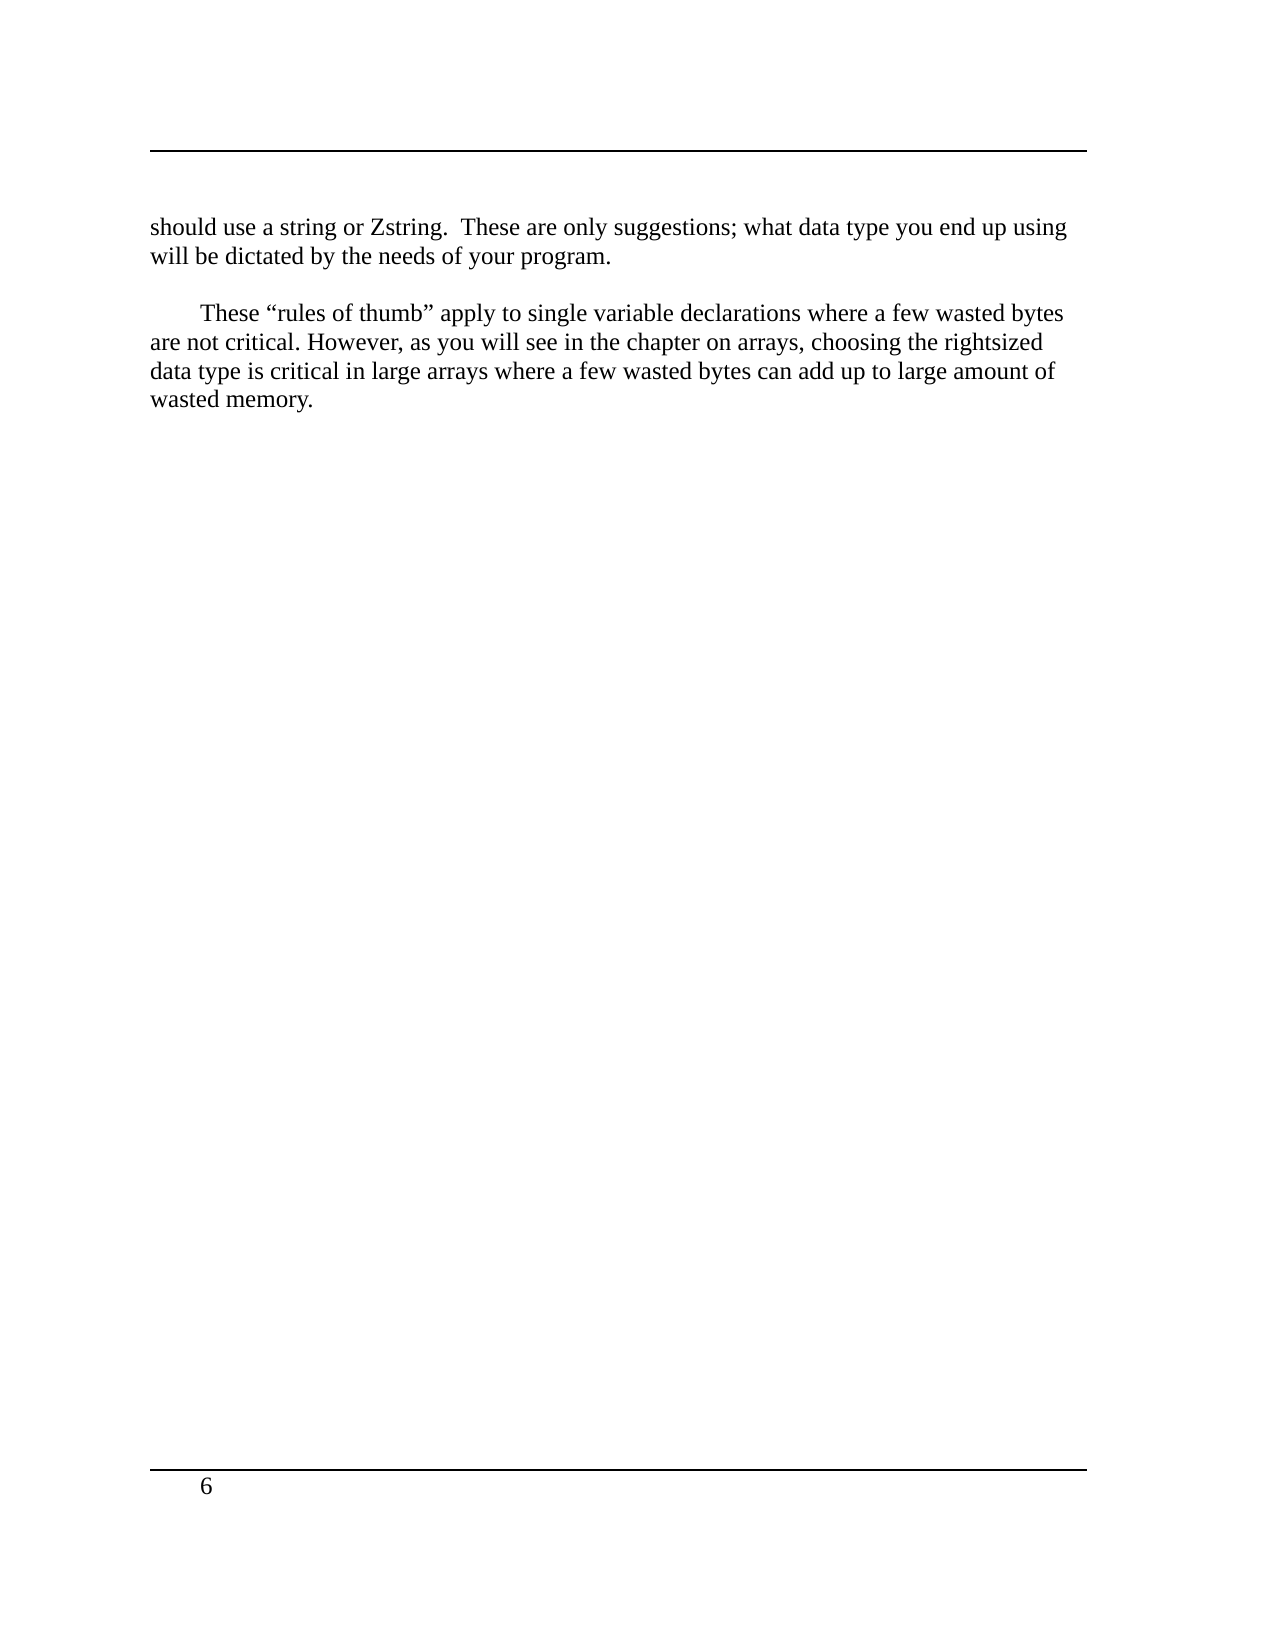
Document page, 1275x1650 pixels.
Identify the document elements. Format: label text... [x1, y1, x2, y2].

text These “rules of thumb” apply to single variable declarations where a few wasted bytes are not critical. However, as you will see in the chapter on arrays, choosing the rightsized data type is critical in large arrays where a few wasted bytes can add up to large amount of wasted memory. [150, 298, 1087, 413]
text should use a string or Zstring. These are only suggestions; what data type you end up using will be dictated by the needs of your program. [150, 212, 1087, 269]
